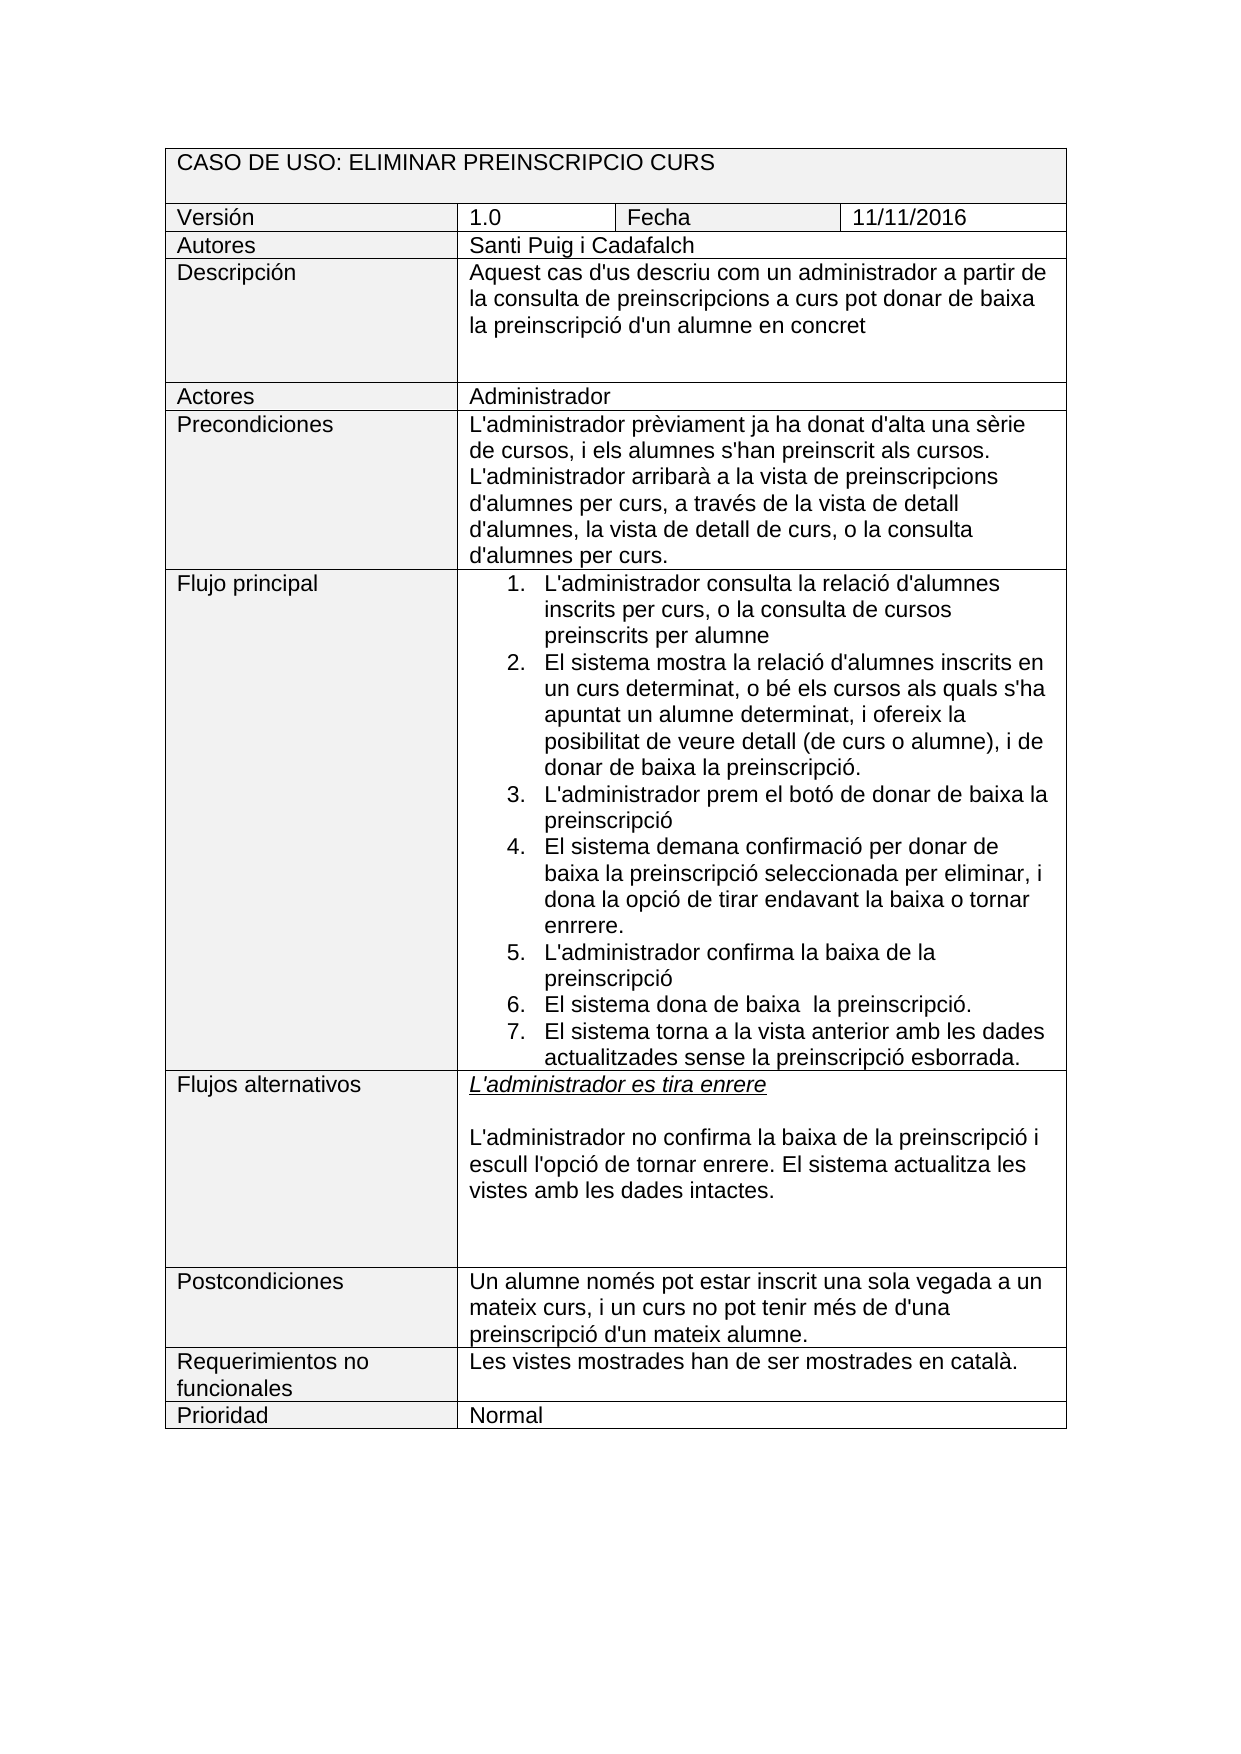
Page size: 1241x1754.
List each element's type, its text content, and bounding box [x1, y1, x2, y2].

table_cell Normal [458, 1402, 1066, 1428]
table_cell Versión [166, 204, 457, 231]
table_cell Prioridad [166, 1402, 457, 1428]
table_cell Flujos alternativos [166, 1071, 457, 1267]
table_cell L'administrador prèviament ja ha donat d'alta una sèrie de cursos, i els alumnes s'han preinscrit als cursos. L'administrador arribarà a la vista de preinscripcions d'alumnes per curs, a través de la vista de detall d'alumnes, la vista de detall de curs, o la consulta d'alumnes per curs. [458, 411, 1066, 569]
table_cell L'administrador consulta la relació d'alumnes inscrits per curs, o la consulta de cursos preinscrits per alumne El sistema mostra la relació d'alumnes inscrits en un curs determinat, o bé els cursos als quals s'ha apuntat un alumne determinat, i ofereix la posibilitat de veure detall (de curs o alumne), i de donar de baixa la preinscripció. L'administrador prem el botó de donar de baixa la preinscripció El sistema demana confirmació per donar de baixa la preinscripció seleccionada per eliminar, i dona la opció de tirar endavant la baixa o tornar enrrere. L'administrador confirma la baixa de la preinscripció El sistema dona de baixa la preinscripció. El sistema torna a la vista anterior amb les dades actualitzades sense la preinscripció esborrada. [458, 570, 1066, 1070]
table_cell Postcondiciones [166, 1268, 457, 1347]
table_cell Administrador [458, 383, 1066, 409]
table_cell Aquest cas d'us descriu com un administrador a partir de la consulta de preinscripcions a curs pot donar de baixa la preinscripció d'un alumne en concret [458, 259, 1066, 382]
table_cell Santi Puig i Cadafalch [458, 232, 1066, 258]
table_cell Flujo principal [166, 570, 457, 1070]
table_cell Un alumne només pot estar inscrit una sola vegada a un mateix curs, i un curs no pot tenir més de d'una preinscripció d'un mateix alumne. [458, 1268, 1066, 1347]
table_cell Precondiciones [166, 411, 457, 569]
table_cell Requerimientos no funcionales [166, 1348, 457, 1401]
table_cell 1.0 [458, 204, 615, 231]
table_cell Descripción [166, 259, 457, 382]
table_cell Actores [166, 383, 457, 409]
table_cell Autores [166, 232, 457, 258]
table_cell L'administrador es tira enrere L'administrador no confirma la baixa de la preinscripció i escull l'opció de tornar enrere. El sistema actualitza les vistes amb les dades intactes. [458, 1071, 1066, 1267]
table_cell 11/11/2016 [841, 204, 1066, 231]
table_cell Les vistes mostrades han de ser mostrades en català. [458, 1348, 1066, 1401]
table_cell Fecha [616, 204, 840, 231]
table_header CASO DE USO: ELIMINAR PREINSCRIPCIO CURS [166, 149, 1066, 203]
